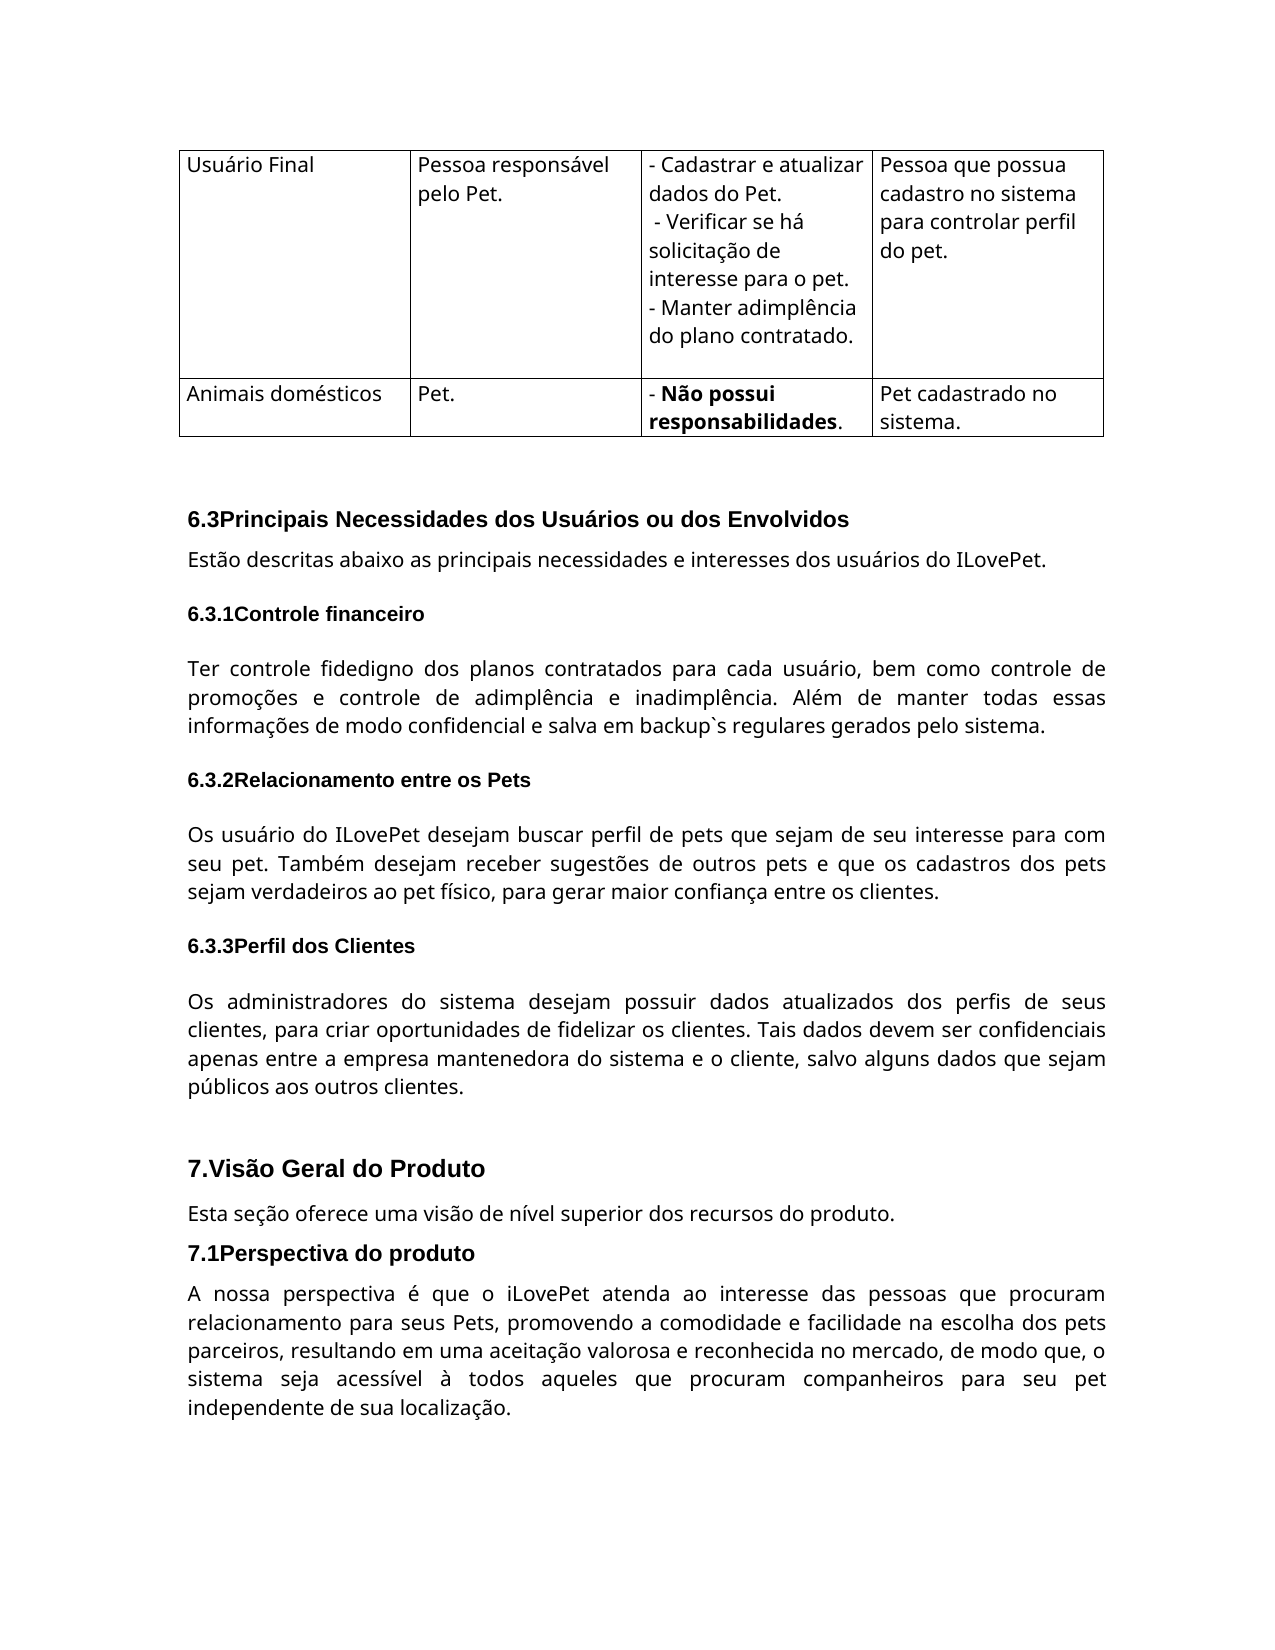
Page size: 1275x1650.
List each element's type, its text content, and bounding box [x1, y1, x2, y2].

subtitle Principais Necessidades dos Usuários ou dos Envolvidos [187, 506, 1107, 533]
subtitle Controle financeiro [187, 602, 1107, 626]
text Estão descritas abaixo as principais necessidades e interesses dos usuários do ILovePet. [187, 545, 1107, 574]
table_cell Pet. [411, 379, 641, 436]
table_cell Animais domésticos [180, 379, 410, 436]
table_cell - Cadastrar e atualizar dados do Pet. - Verificar se há solicitação de interesse para o pet. - Manter adimplência do plano contratado. [642, 151, 872, 378]
table_cell Pet cadastrado no sistema. [873, 379, 1103, 436]
subtitle Visão Geral do Produto [187, 1154, 1107, 1183]
table_cell Pessoa que possua cadastro no sistema para controlar perfil do pet. [873, 151, 1103, 378]
text Os usuário do ILovePet desejam buscar perfil de pets que sejam de seu interesse para com seu pet. Também desejam receber sugestões de outros pets e que os cadastros dos pets sejam verdadeiros ao pet físico, para gerar maior confiança entre os clientes. [187, 821, 1107, 906]
subtitle Perspectiva do produto [187, 1240, 1107, 1267]
table_cell - Não possui responsabilidades. [642, 379, 872, 436]
text Ter controle fidedigno dos planos contratados para cada usuário, bem como controle de promoções e controle de adimplência e inadimplência. Além de manter todas essas informações de modo confidencial e salva em backup`s regulares gerados pelo sistema. [187, 654, 1107, 740]
text A nossa perspectiva é que o iLovePet atenda ao interesse das pessoas que procuram relacionamento para seus Pets, promovendo a comodidade e facilidade na escolha dos pets parceiros, resultando em uma aceitação valorosa e reconhecida no mercado, de modo que, o sistema seja acessível à todos aqueles que procuram companheiros para seu pet independente de sua localização. [187, 1279, 1107, 1421]
subtitle Relacionamento entre os Pets [187, 768, 1107, 792]
text Esta seção oferece uma visão de nível superior dos recursos do produto. [187, 1199, 1107, 1228]
table_cell Usuário Final [180, 151, 410, 378]
subtitle Perfil dos Clientes [187, 934, 1107, 958]
text Os administradores do sistema desejam possuir dados atualizados dos perfis de seus clientes, para criar oportunidades de fidelizar os clientes. Tais dados devem ser confidenciais apenas entre a empresa mantenedora do sistema e o cliente, salvo alguns dados que sejam públicos aos outros clientes. [187, 987, 1107, 1101]
table_cell Pessoa responsável pelo Pet. [411, 151, 641, 378]
